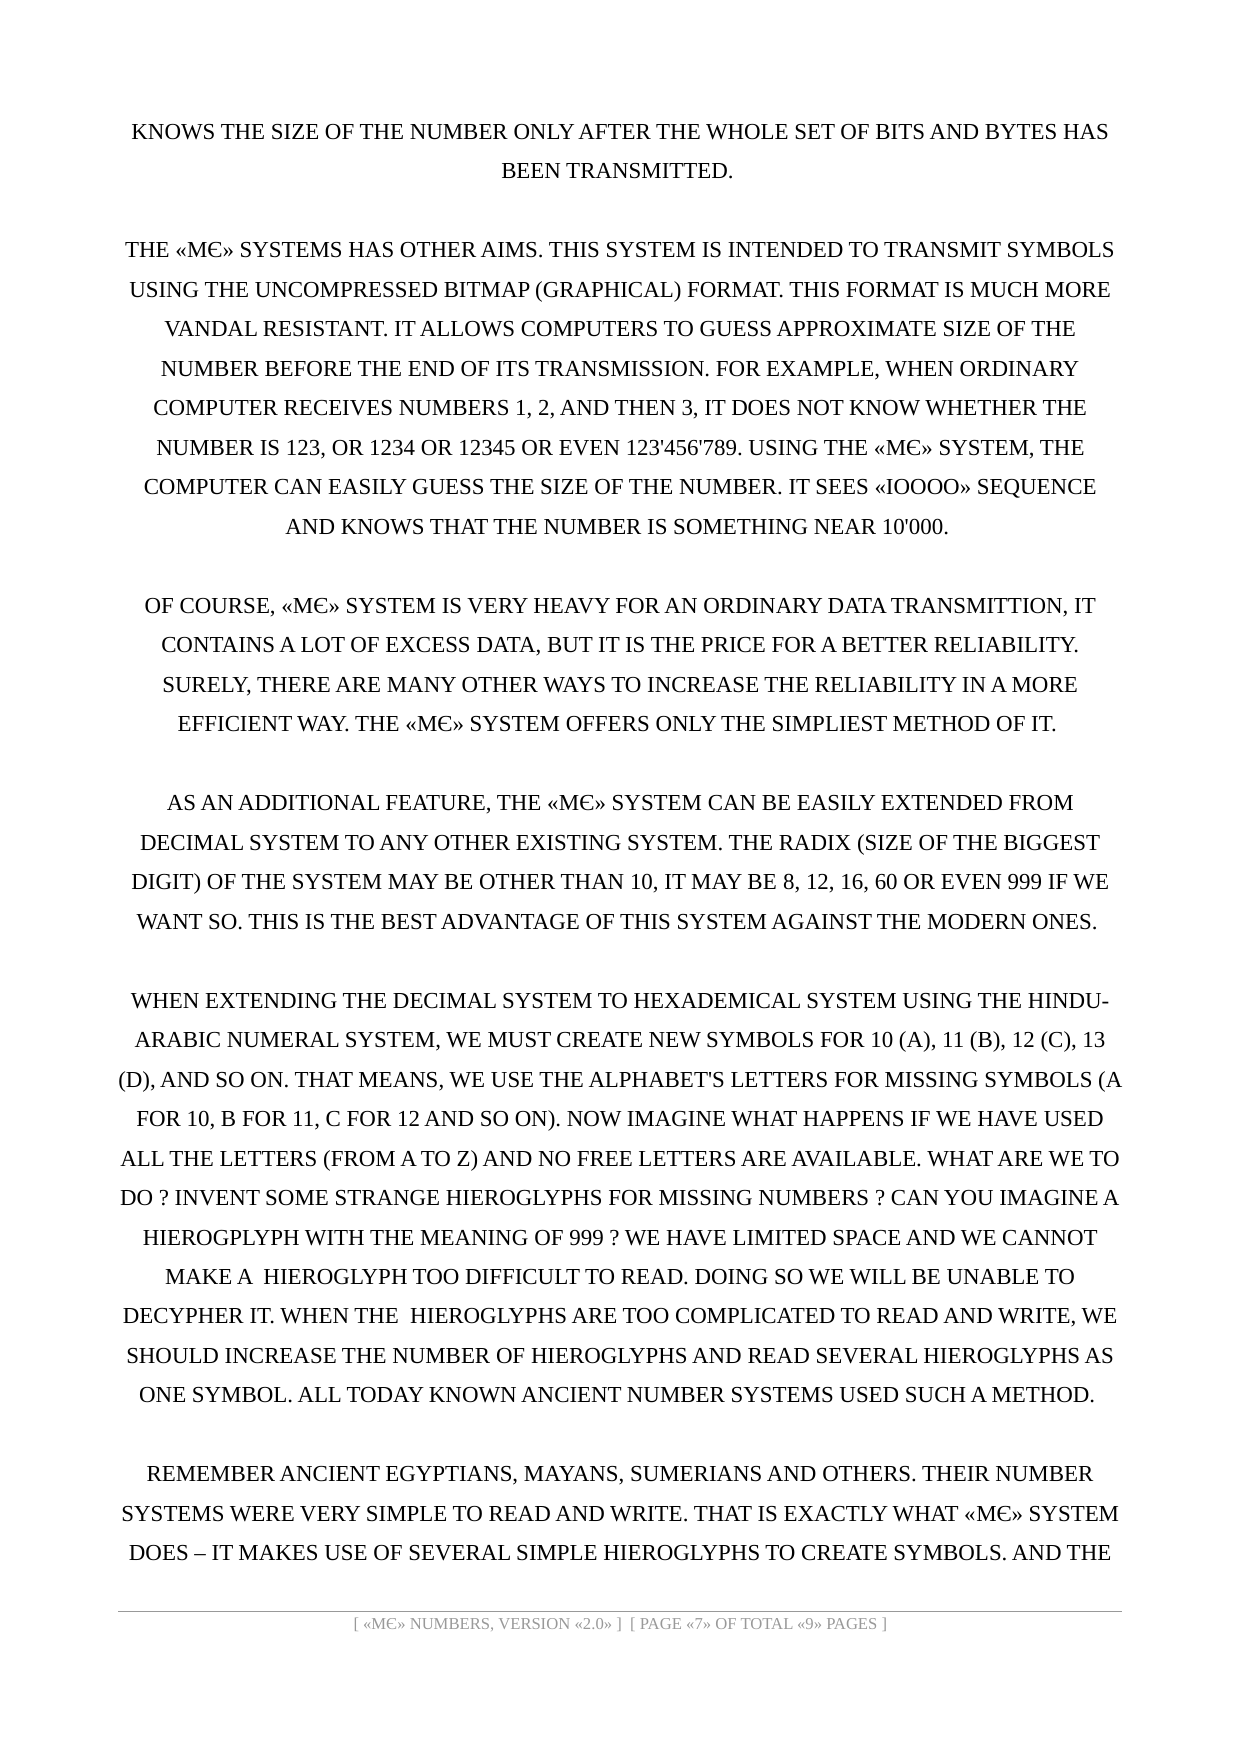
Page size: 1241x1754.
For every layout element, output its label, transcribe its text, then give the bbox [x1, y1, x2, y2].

text REMEMBER ANCIENT EGYPTIANS, MAYANS, SUMERIANS AND OTHERS. THEIR NUMBER SYSTEMS WERE VERY SIMPLE TO READ AND WRITE. THAT IS EXACTLY WHAT «МЄ» SYSTEM DOES – IT MAKES USE OF SEVERAL SIMPLE HIEROGLYPHS TO CREATE SYMBOLS. AND THE [118, 1460, 1122, 1566]
text AS AN ADDITIONAL FEATURE, THE «МЄ» SYSTEM CAN BE EASILY EXTENDED FROM DECIMAL SYSTEM TO ANY OTHER EXISTING SYSTEM. THE RADIX (SIZE OF THE BIGGEST DIGIT) OF THE SYSTEM MAY BE OTHER THAN 10, IT MAY BE 8, 12, 16, 60 OR EVEN 999 IF WE WANT SO. THIS IS THE BEST ADVANTAGE OF THIS SYSTEM AGAINST THE MODERN ONES. [118, 789, 1122, 934]
text KNOWS THE SIZE OF THE NUMBER ONLY AFTER THE WHOLE SET OF BITS AND BYTES HAS BEEN TRANSMITTED. [118, 118, 1122, 184]
text THE «МЄ» SYSTEMS HAS OTHER AIMS. THIS SYSTEM IS INTENDED TO TRANSMIT SYMBOLS USING THE UNCOMPRESSED BITMAP (GRAPHICAL) FORMAT. THIS FORMAT IS MUCH MORE VANDAL RESISTANT. IT ALLOWS COMPUTERS TO GUESS APPROXIMATE SIZE OF THE NUMBER BEFORE THE END OF ITS TRANSMISSION. FOR EXAMPLE, WHEN ORDINARY COMPUTER RECEIVES NUMBERS 1, 2, AND THEN 3, IT DOES NOT KNOW WHETHER THE NUMBER IS 123, OR 1234 OR 12345 OR EVEN 123'456'789. USING THE «МЄ» SYSTEM, THE COMPUTER CAN EASILY GUESS THE SIZE OF THE NUMBER. IT SEES «IOOOO» SEQUENCE AND KNOWS THAT THE NUMBER IS SOMETHING NEAR 10'000. [118, 237, 1122, 539]
text OF COURSE, «МЄ» SYSTEM IS VERY HEAVY FOR AN ORDINARY DATA TRANSMITTION, IT CONTAINS A LOT OF EXCESS DATA, BUT IT IS THE PRICE FOR A BETTER RELIABILITY. SURELY, THERE ARE MANY OTHER WAYS TO INCREASE THE RELIABILITY IN A MORE EFFICIENT WAY. THE «МЄ» SYSTEM OFFERS ONLY THE SIMPLIEST METHOD OF IT. [118, 592, 1122, 737]
text WHEN EXTENDING THE DECIMAL SYSTEM TO HEXADEMICAL SYSTEM USING THE HINDU-ARABIC NUMERAL SYSTEM, WE MUST CREATE NEW SYMBOLS FOR 10 (A), 11 (B), 12 (C), 13 (D), AND SO ON. THAT MEANS, WE USE THE ALPHABET'S LETTERS FOR MISSING SYMBOLS (A FOR 10, B FOR 11, C FOR 12 AND SO ON). NOW IMAGINE WHAT HAPPENS IF WE HAVE USED ALL THE LETTERS (FROM A TO Z) AND NO FREE LETTERS ARE AVAILABLE. WHAT ARE WE TO DO ? INVENT SOME STRANGE HIEROGLYPHS FOR MISSING NUMBERS ? CAN YOU IMAGINE A HIEROGPLYPH WITH THE MEANING OF 999 ? WE HAVE LIMITED SPACE AND WE CANNOT MAKE A HIEROGLYPH TOO DIFFICULT TO READ. DOING SO WE WILL BE UNABLE TO DECYPHER IT. WHEN THE HIEROGLYPHS ARE TOO COMPLICATED TO READ AND WRITE, WE SHOULD INCREASE THE NUMBER OF HIEROGLYPHS AND READ SEVERAL HIEROGLYPHS AS ONE SYMBOL. ALL TODAY KNOWN ANCIENT NUMBER SYSTEMS USED SUCH A METHOD. [118, 987, 1122, 1408]
